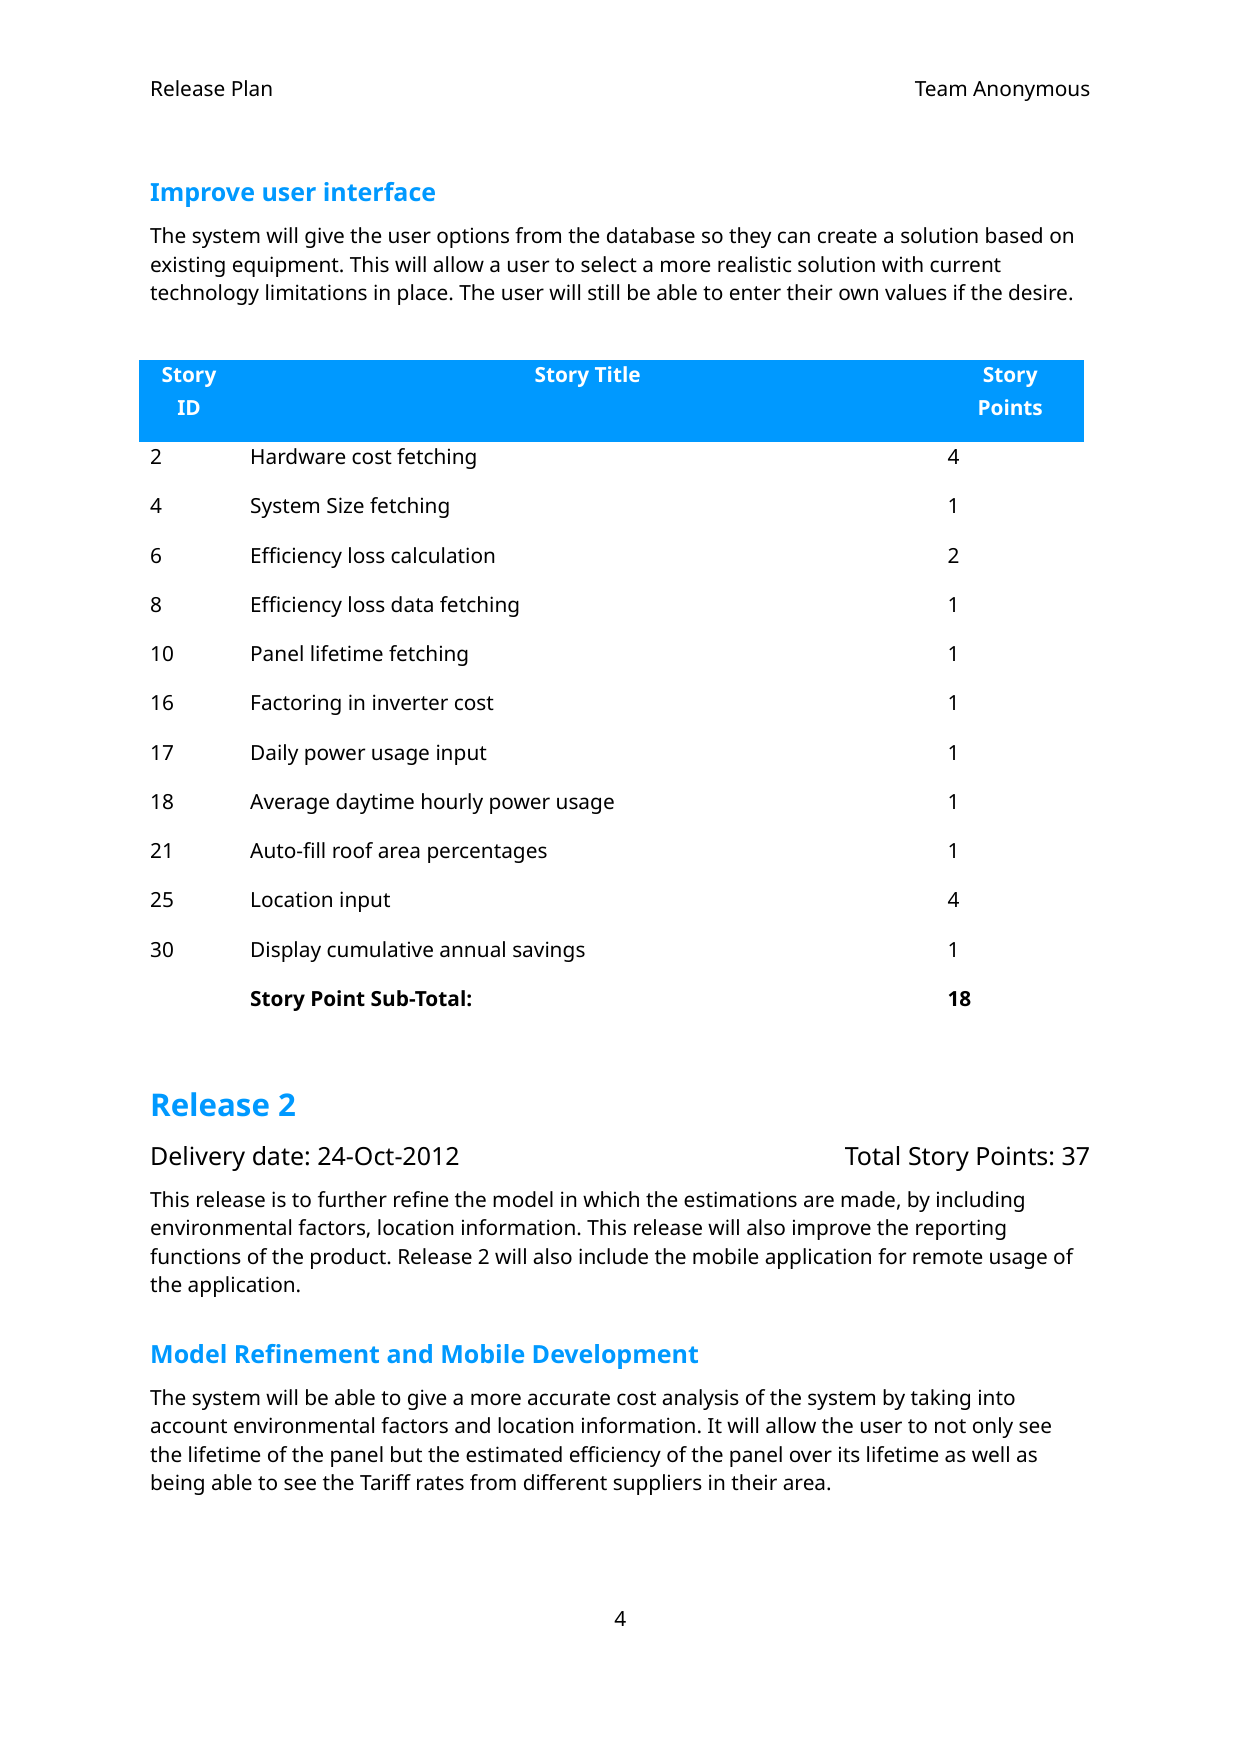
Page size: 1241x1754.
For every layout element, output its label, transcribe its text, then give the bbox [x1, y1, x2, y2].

table_cell 4 [936, 442, 1084, 491]
table_cell Auto-fill roof area percentages [239, 836, 936, 886]
table_cell Factoring in inverter cost [239, 689, 936, 738]
table_cell Efficiency loss calculation [239, 541, 936, 590]
table_cell [139, 984, 239, 1033]
table_cell 25 [139, 886, 239, 935]
table_cell 18 [936, 984, 1084, 1033]
table_cell 8 [139, 590, 239, 639]
subtitle Release 2 [150, 1083, 1090, 1126]
table_cell 18 [139, 787, 239, 836]
table_cell Display cumulative annual savings [239, 935, 936, 984]
table_cell 21 [139, 836, 239, 886]
table_cell 4 [139, 491, 239, 541]
subtitle Model Refinement and Mobile Development [150, 1336, 1090, 1370]
table_header Story Title [239, 360, 936, 442]
table_cell 30 [139, 935, 239, 984]
table_cell 16 [139, 689, 239, 738]
table_cell 2 [139, 442, 239, 491]
table_cell Panel lifetime fetching [239, 639, 936, 688]
table_cell Average daytime hourly power usage [239, 787, 936, 836]
table_cell 1 [936, 639, 1084, 688]
table_cell 1 [936, 836, 1084, 886]
table_cell Story Point Sub-Total: [239, 984, 936, 1033]
table_cell 4 [936, 886, 1084, 935]
table_cell 1 [936, 935, 1084, 984]
table_cell Location input [239, 886, 936, 935]
text The system will be able to give a more accurate cost analysis of the system by taking into account environmental factors and location information. It will allow the user to not only see the lifetime of the panel but the estimated efficiency of the panel over its lifetime as well as being able to see the Tariff rates from different suppliers in their area. [150, 1383, 1090, 1497]
table_cell 1 [936, 590, 1084, 639]
table_cell Hardware cost fetching [239, 442, 936, 491]
table_cell Efficiency loss data fetching [239, 590, 936, 639]
table_cell 1 [936, 738, 1084, 787]
subtitle Improve user interface [150, 175, 1090, 209]
table_cell 1 [936, 491, 1084, 541]
table_cell Daily power usage input [239, 738, 936, 787]
table_header Story ID [139, 360, 239, 442]
table_cell 1 [936, 689, 1084, 738]
table_cell 10 [139, 639, 239, 688]
table_cell 17 [139, 738, 239, 787]
text Delivery date: 24-Oct-2012 Total Story Points: 37 [150, 1138, 1090, 1173]
text This release is to further refine the model in which the estimations are made, by including environmental factors, location information. This release will also improve the reporting functions of the product. Release 2 will also include the mobile application for remote usage of the application. [150, 1185, 1090, 1299]
table_cell 6 [139, 541, 239, 590]
table_header Story Points [936, 360, 1084, 442]
table_cell 1 [936, 787, 1084, 836]
text The system will give the user options from the database so they can create a solution based on existing equipment. This will allow a user to select a more realistic solution with current technology limitations in place. The user will still be able to enter their own values if the desire. [150, 222, 1090, 307]
table_cell System Size fetching [239, 491, 936, 541]
table_cell 2 [936, 541, 1084, 590]
